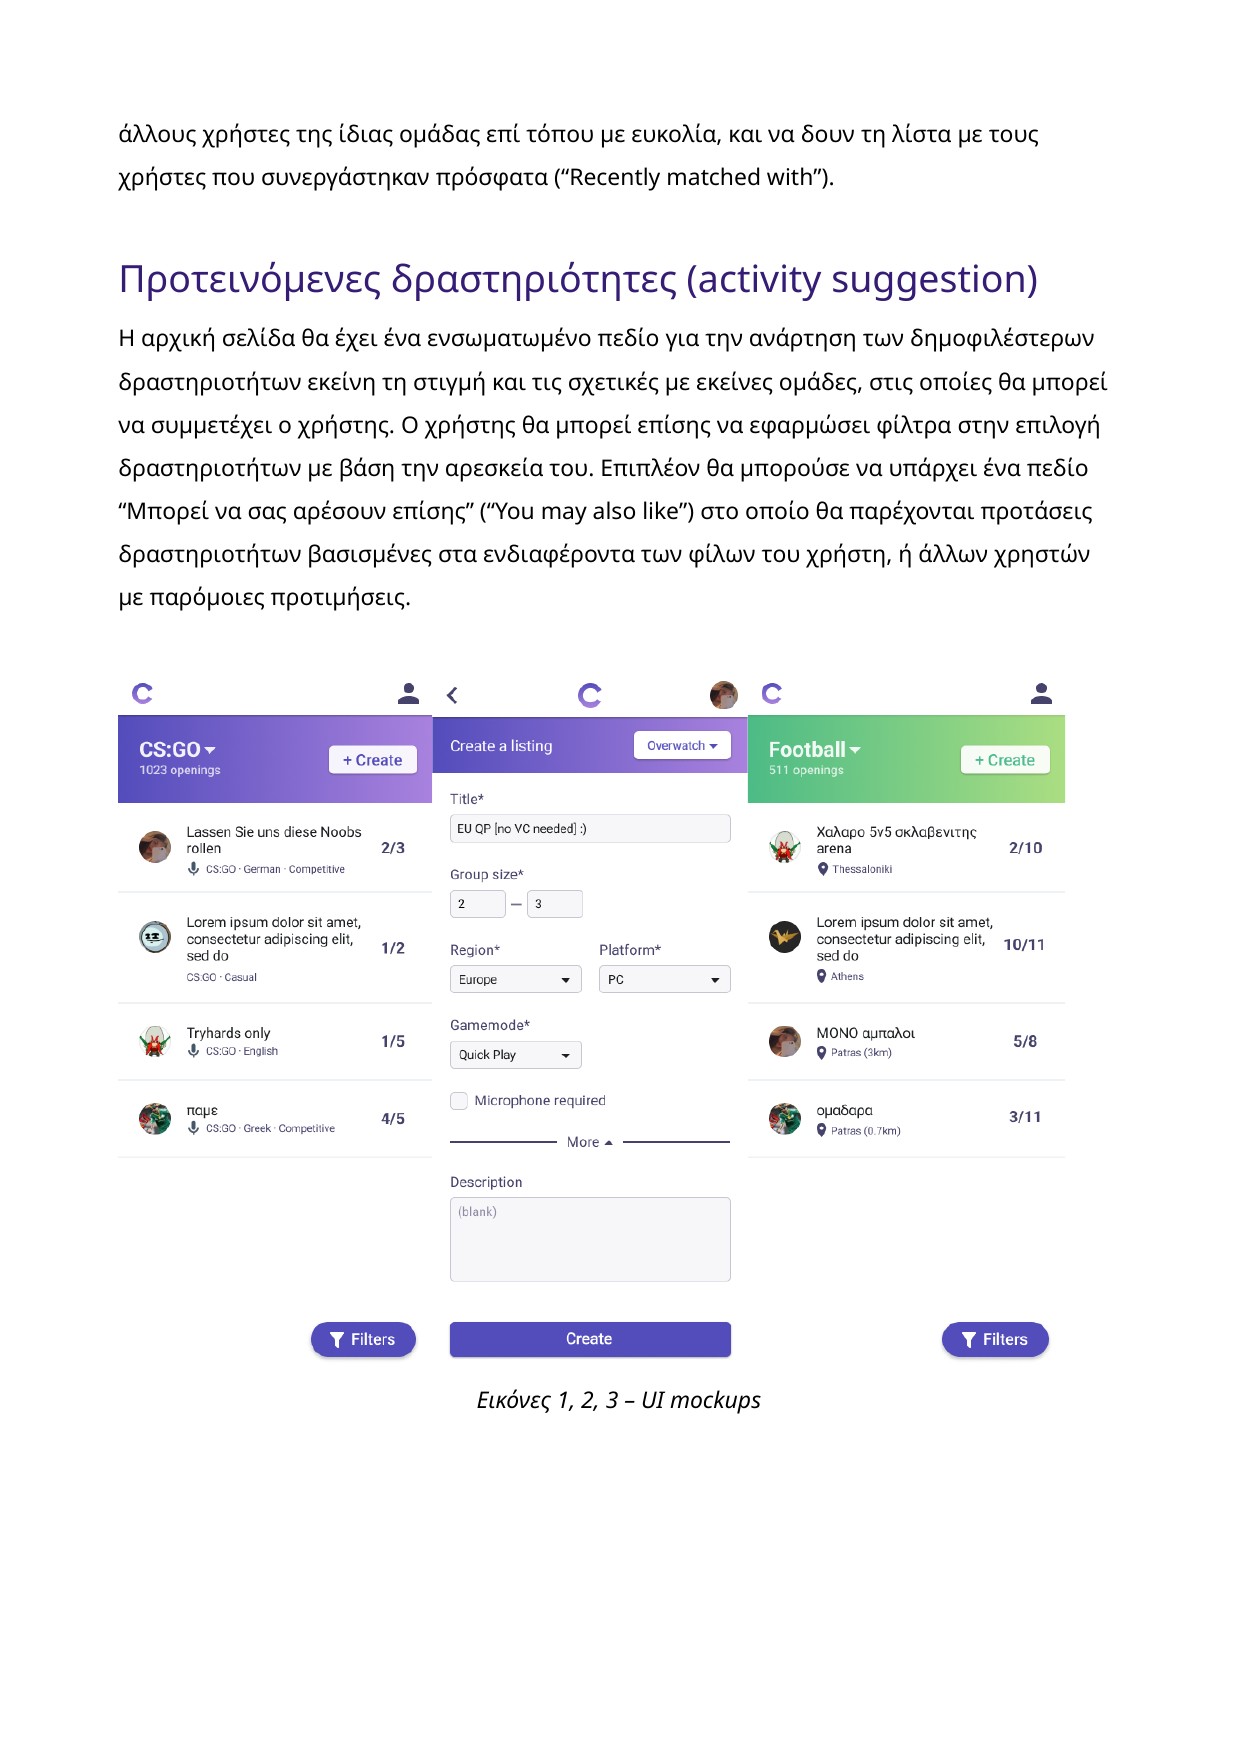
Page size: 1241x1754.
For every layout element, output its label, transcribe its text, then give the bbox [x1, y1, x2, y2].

text Η αρχική σελίδα θα έχει ένα ενσωματωμένο πεδίο για την ανάρτηση των δημοφιλέστερων δραστηριοτήτων εκείνη τη στιγμή και τις σχετικές με εκείνες ομάδες, στις οποίες θα μπορεί να συμμετέχει ο χρήστης. Ο χρήστης θα μπορεί επίσης να εφαρμώσει φίλτρα στην επιλογή δραστηριοτήτων με βάση την αρεσκεία του. Επιπλέον θα μπορούσε να υπάρχει ένα πεδίο “Μπορεί να σας αρέσουν επίσης” (“You may also like”) στο οποίο θα παρέχονται προτάσεις δραστηριοτήτων βασισμένες στα ενδιαφέροντα των φίλων του χρήστη, ή άλλων χρηστών με παρόμοιες προτιμήσεις. [118, 322, 1122, 612]
text άλλους χρήστες της ίδιας ομάδας επί τόπου με ευκολία, και να δουν τη λίστα με τους χρήστες που συνεργάστηκαν πρόσφατα (“Recently matched with”). [118, 118, 1122, 192]
text Προτεινόμενες δραστηριότητες (activity suggestion) [118, 252, 1122, 303]
text Εικόνες 1, 2, 3 – UI mockups [118, 1384, 1122, 1416]
picture [118, 671, 1065, 1374]
